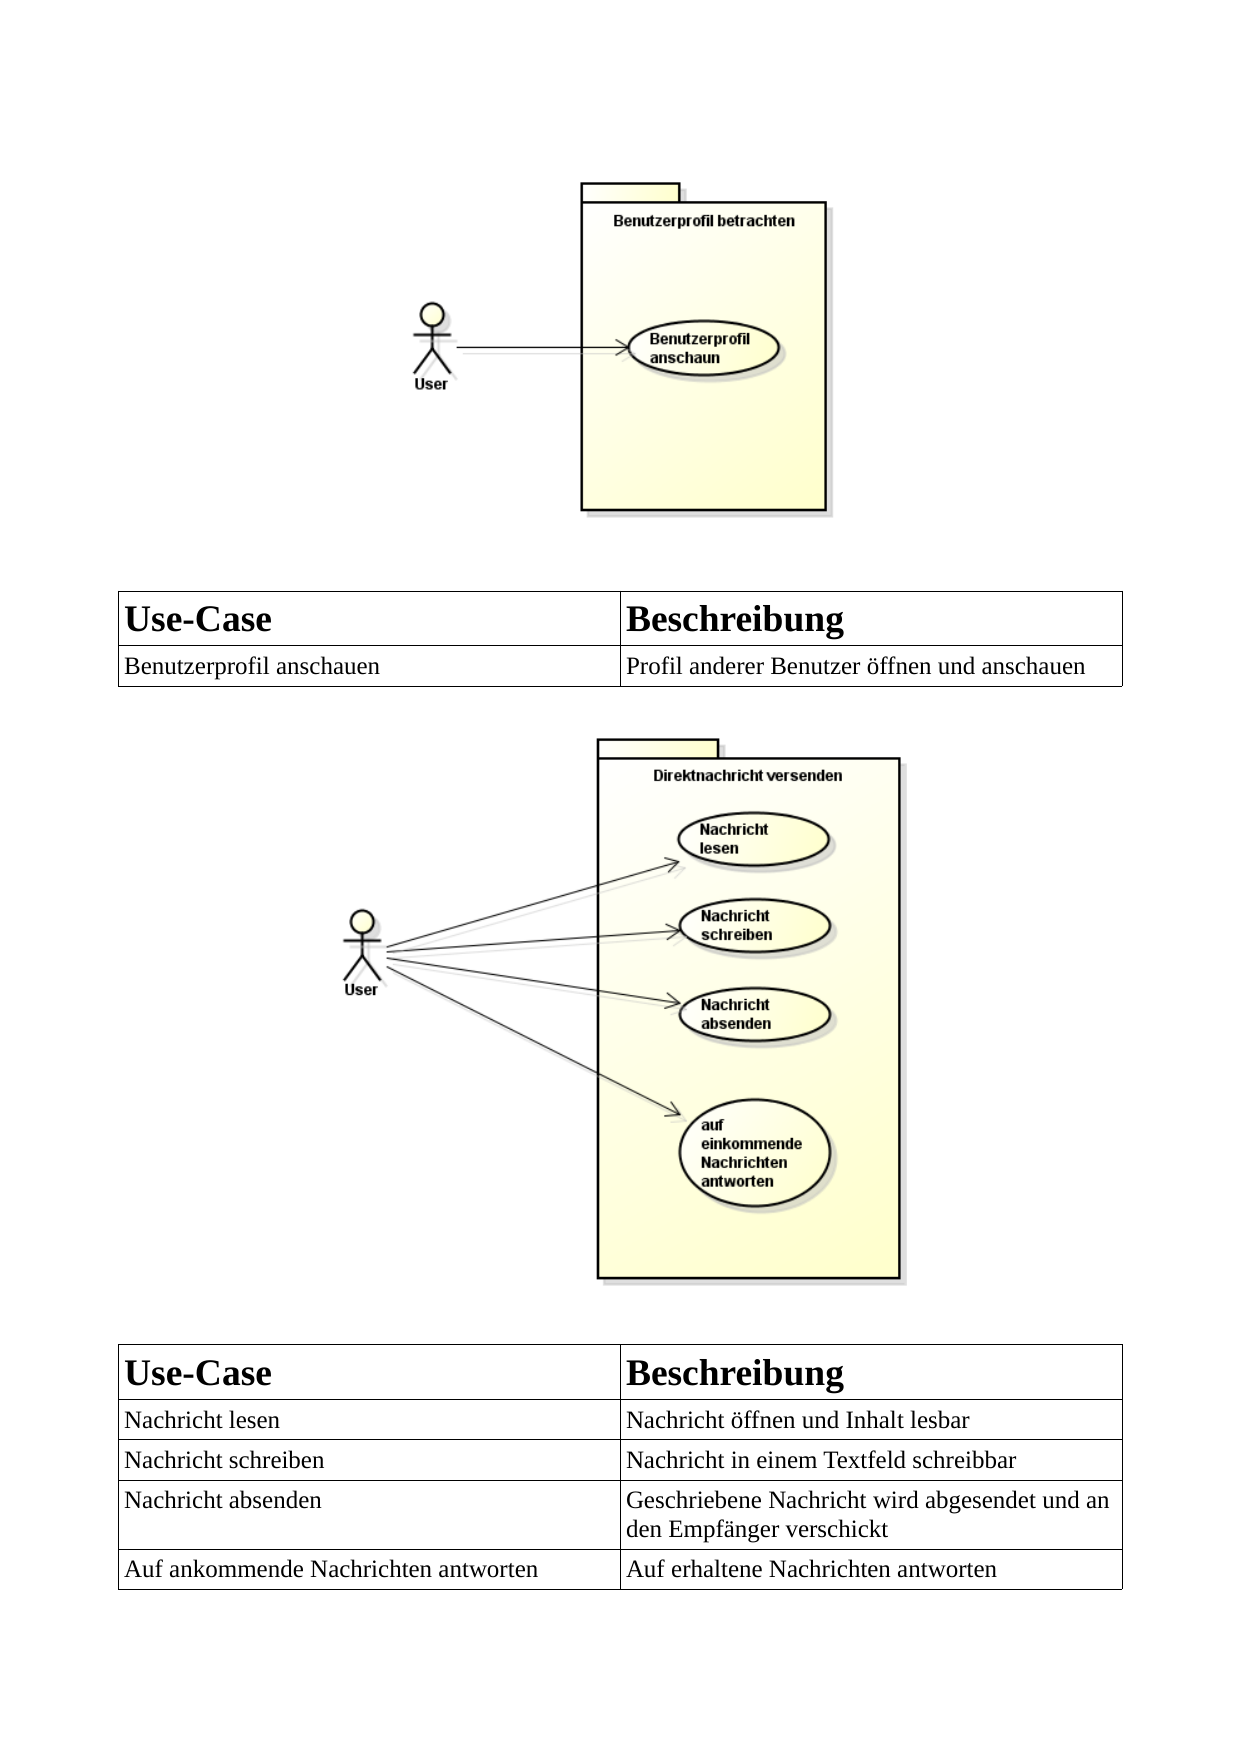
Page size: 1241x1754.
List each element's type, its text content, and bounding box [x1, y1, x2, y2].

table_cell Nachricht in einem Textfeld schreibbar [621, 1440, 1122, 1479]
table_header Beschreibung [621, 592, 1122, 645]
table_header Use-Case [119, 1345, 620, 1399]
table_header Beschreibung [621, 1345, 1122, 1399]
table_cell Auf ankommende Nachrichten antworten [119, 1550, 620, 1589]
table_header Use-Case [119, 592, 620, 645]
table_cell Nachricht absenden [119, 1481, 620, 1548]
table_cell Benutzerprofil anschauen [119, 646, 620, 686]
picture [393, 146, 847, 534]
table_cell Nachricht lesen [119, 1400, 620, 1439]
picture [318, 721, 922, 1287]
table_cell Auf erhaltene Nachrichten antworten [621, 1550, 1122, 1589]
table_cell Nachricht schreiben [119, 1440, 620, 1479]
table_cell Geschriebene Nachricht wird abgesendet und an den Empfänger verschickt [621, 1481, 1122, 1548]
table_cell Nachricht öffnen und Inhalt lesbar [621, 1400, 1122, 1439]
table_cell Profil anderer Benutzer öffnen und anschauen [621, 646, 1122, 686]
